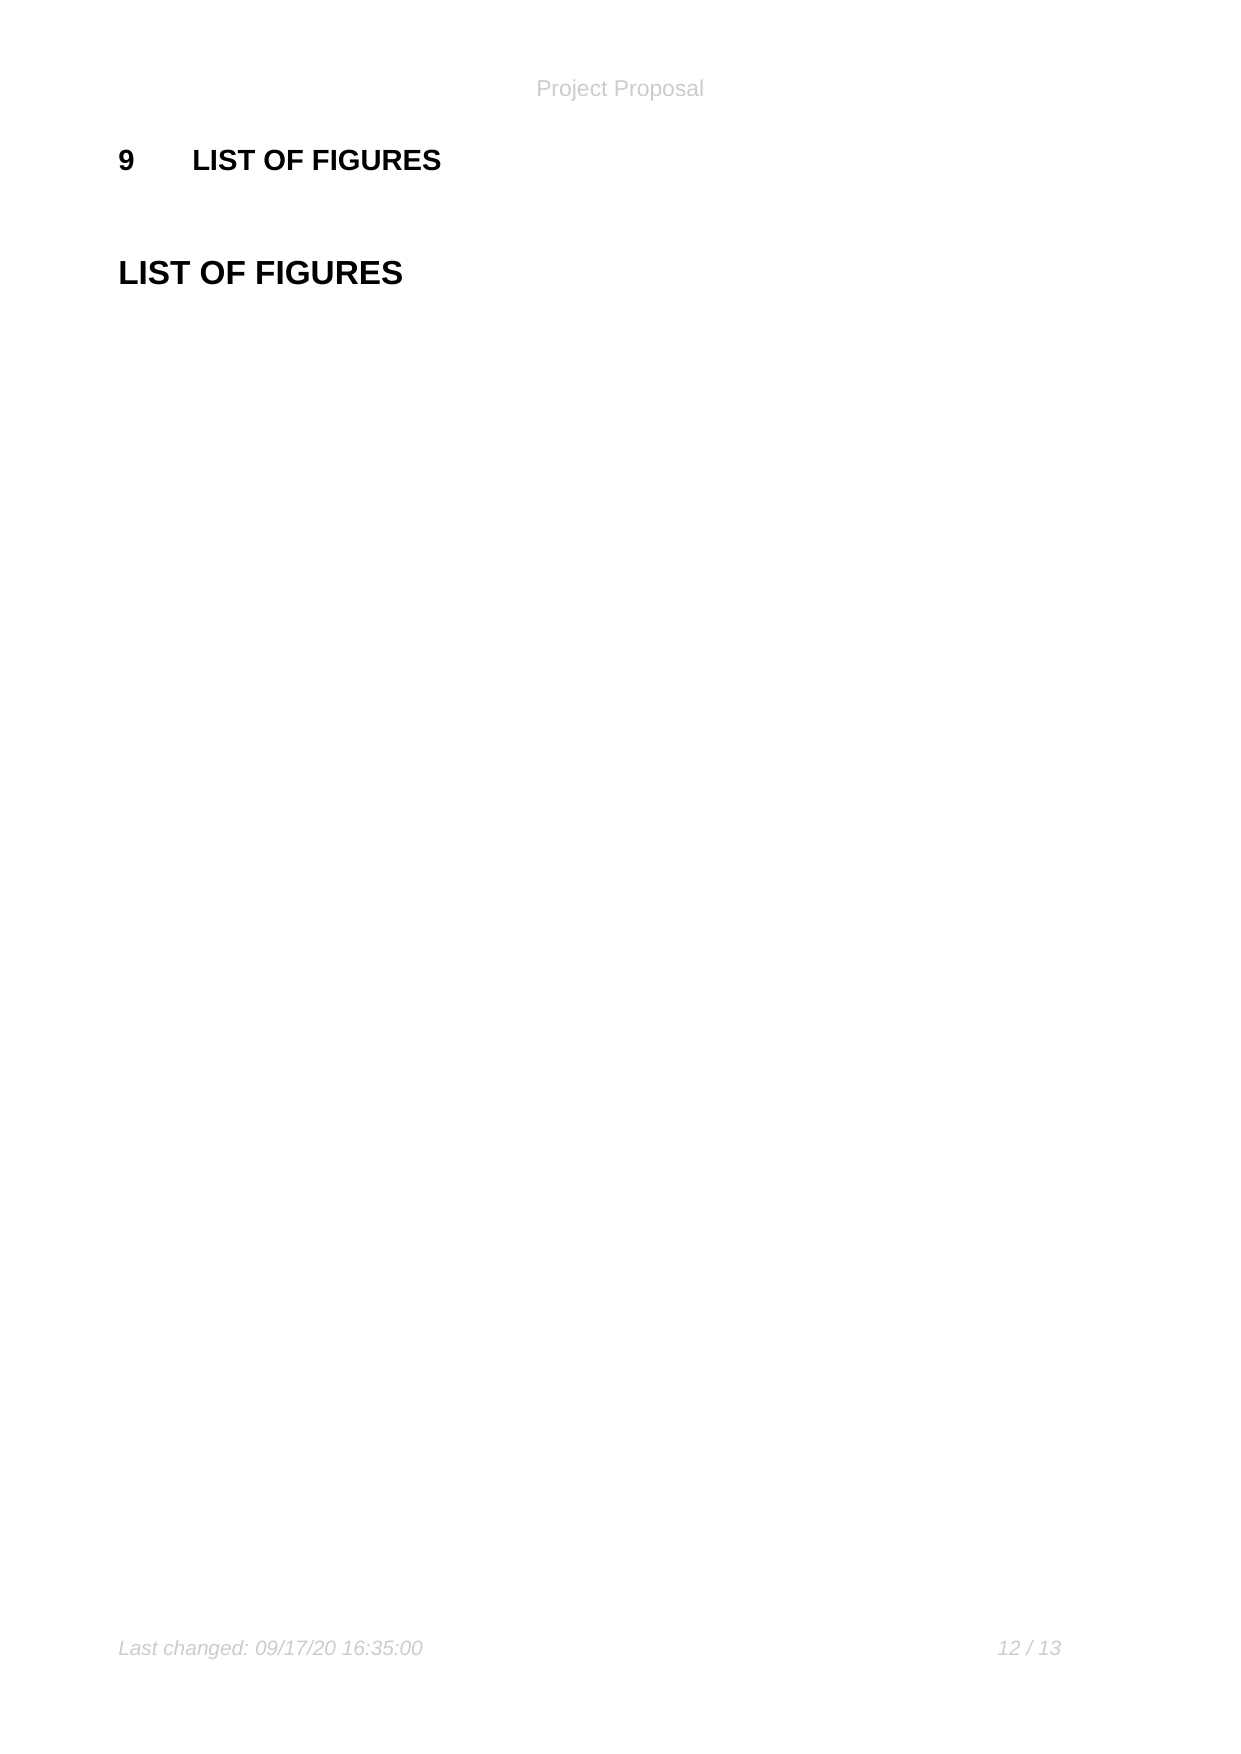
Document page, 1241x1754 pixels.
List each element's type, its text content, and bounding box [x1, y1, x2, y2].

subtitle List of Figures [118, 143, 1122, 177]
subtitle List of Figures [118, 253, 1122, 291]
